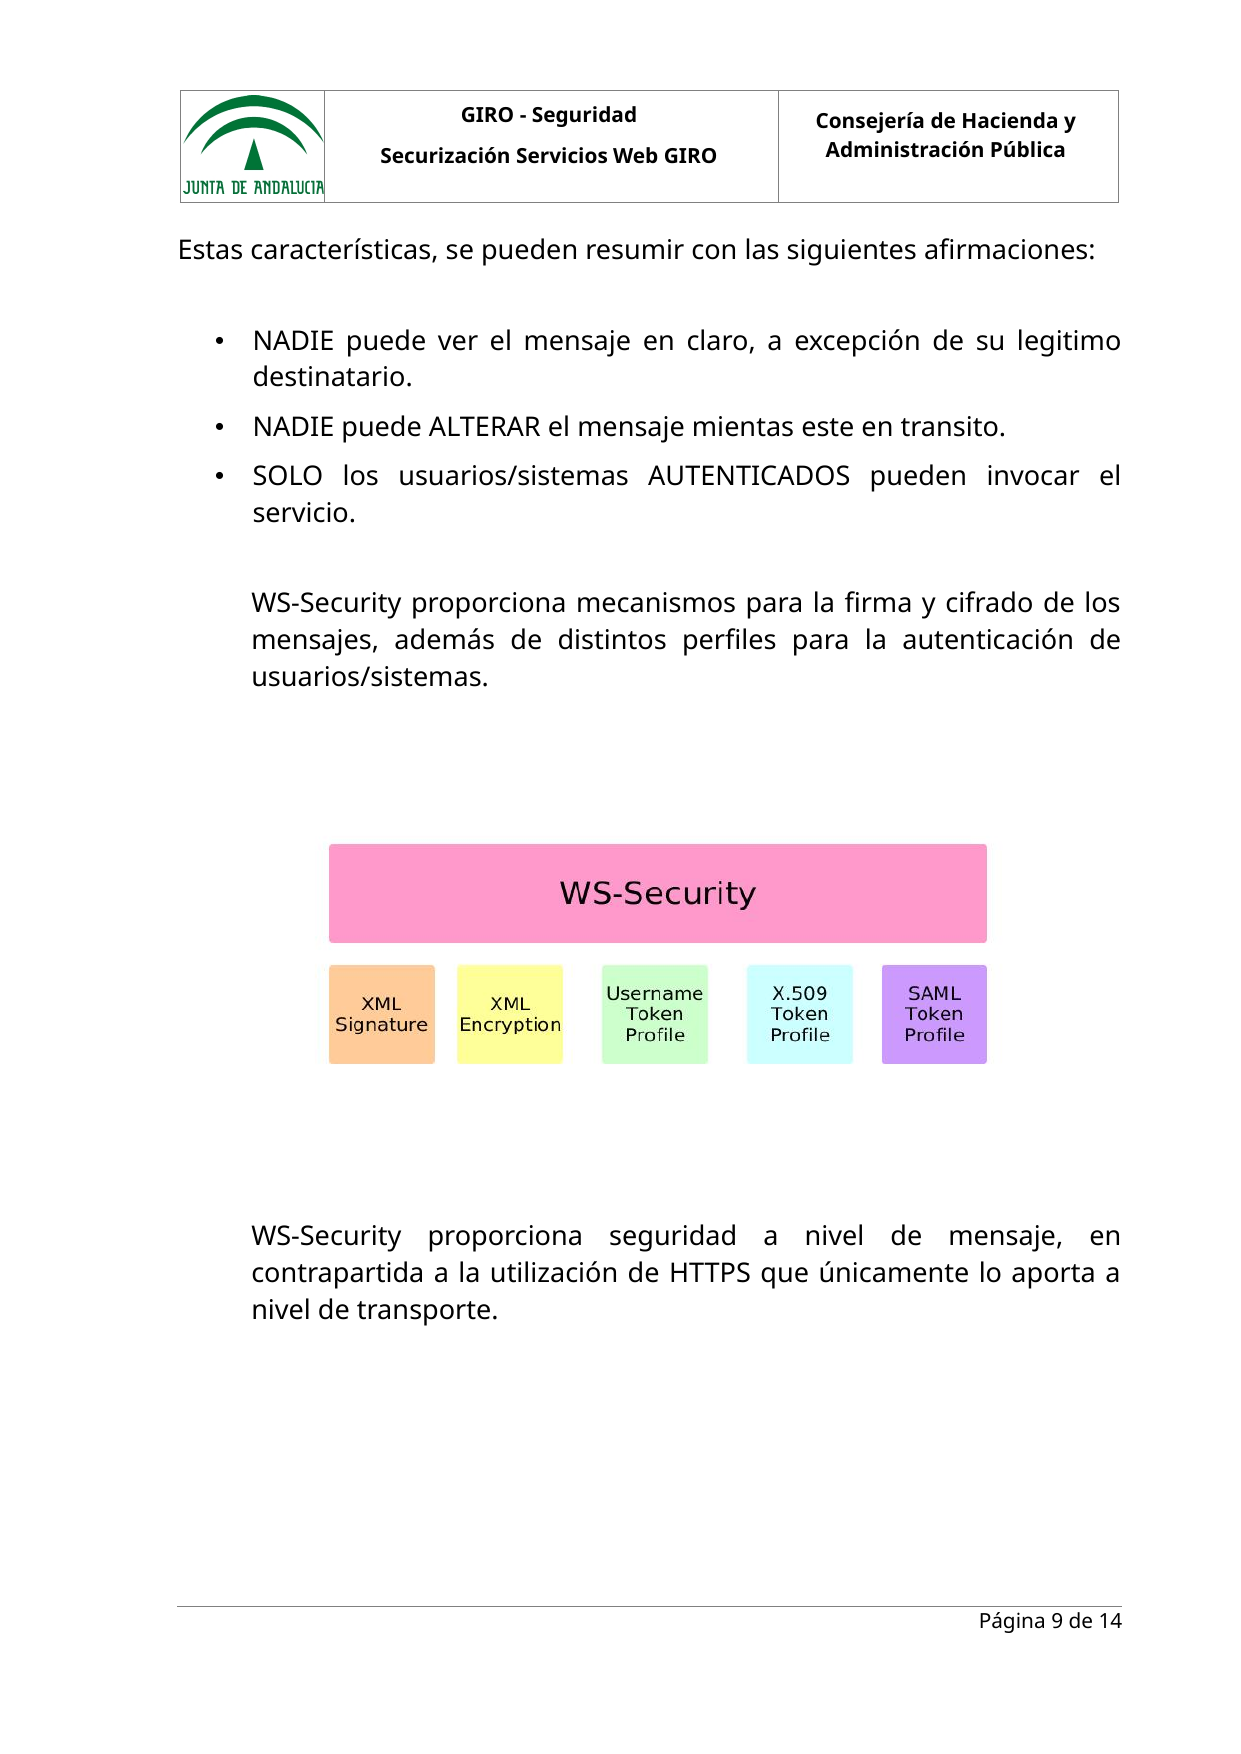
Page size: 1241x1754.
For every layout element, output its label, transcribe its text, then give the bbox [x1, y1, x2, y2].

text Estas características, se pueden resumir con las siguientes afirmaciones: [177, 231, 1122, 267]
text WS-Security proporciona seguridad a nivel de mensaje, en contrapartida a la utilización de HTTPS que únicamente lo aporta a nivel de transporte. [251, 1217, 1122, 1327]
list NADIE puede ALTERAR el mensaje mientas este en transito. [215, 407, 1122, 444]
picture [183, 95, 324, 194]
list SOLO los usuarios/sistemas AUTENTICADOS pueden invocar el servicio. [215, 457, 1122, 530]
text WS-Security proporciona mecanismos para la firma y cifrado de los mensajes, además de distintos perfiles para la autenticación de usuarios/sistemas. [251, 584, 1122, 694]
picture [132, 722, 1167, 1176]
list NADIE puede ver el mensaje en claro, a excepción de su legitimo destinatario. [215, 321, 1122, 395]
